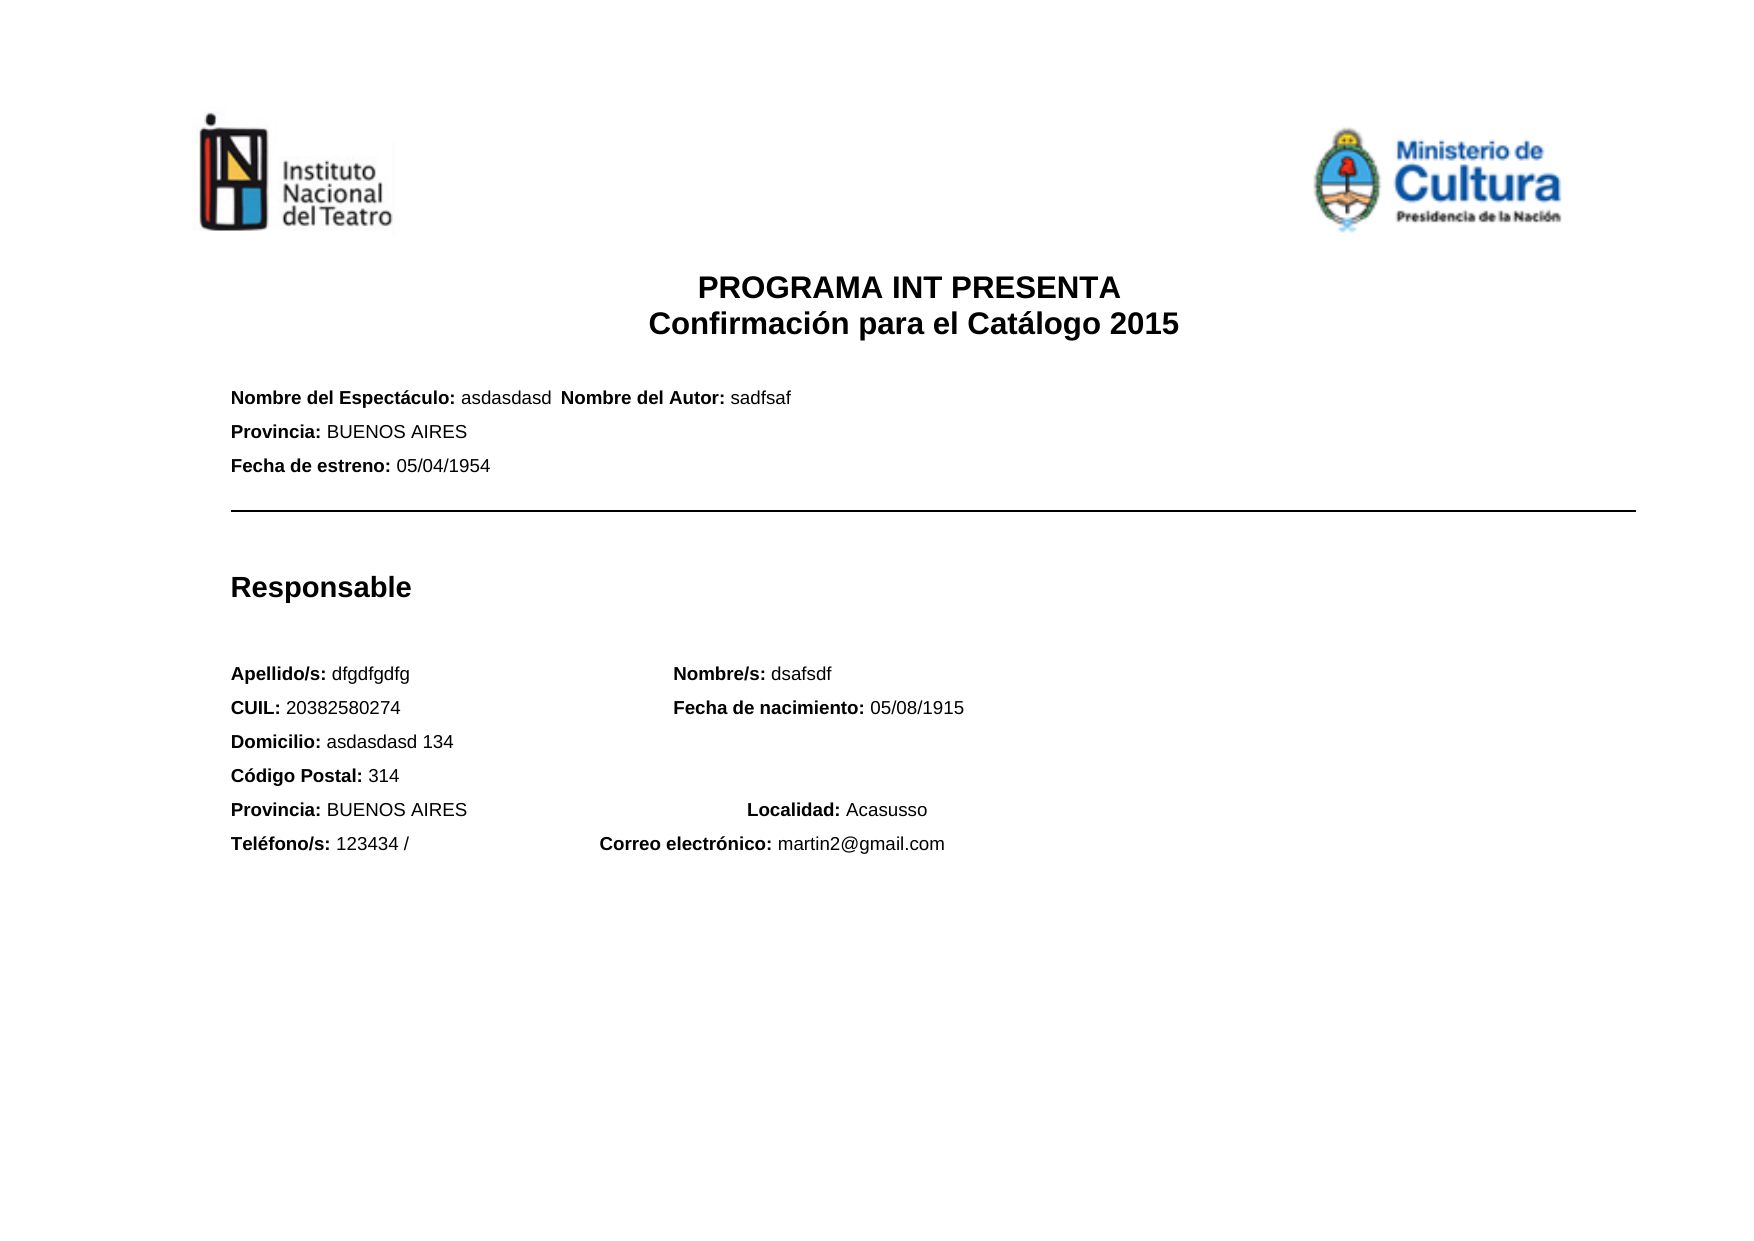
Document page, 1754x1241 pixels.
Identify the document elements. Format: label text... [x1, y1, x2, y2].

text Teléfono/s: 123434 / Correo electrónico: martin2@gmail.com [231, 833, 1636, 854]
text Provincia: BUENOS AIRES Localidad: Acasusso [231, 799, 1636, 820]
picture [1298, 121, 1578, 237]
text Confirmación para el Catálogo 2015 [118, 305, 1636, 341]
picture [192, 107, 456, 237]
text Fecha de estreno: 05/04/1954 [231, 455, 1636, 476]
text Nombre del Espectáculo: asdasdasd Nombre del Autor: sadfsaf [118, 387, 1636, 408]
text Apellido/s: dfgdfgdfg Nombre/s: dsafsdf [231, 663, 1636, 684]
text Código Postal: 314 [231, 765, 1636, 786]
text Domicilio: asdasdasd 134 [231, 731, 1636, 752]
text CUIL: 20382580274 Fecha de nacimiento: 05/08/1915 [231, 697, 1636, 718]
text Responsable [230, 571, 1636, 604]
text Provincia: BUENOS AIRES [231, 421, 1636, 442]
text PROGRAMA INT PRESENTA [118, 269, 1636, 305]
